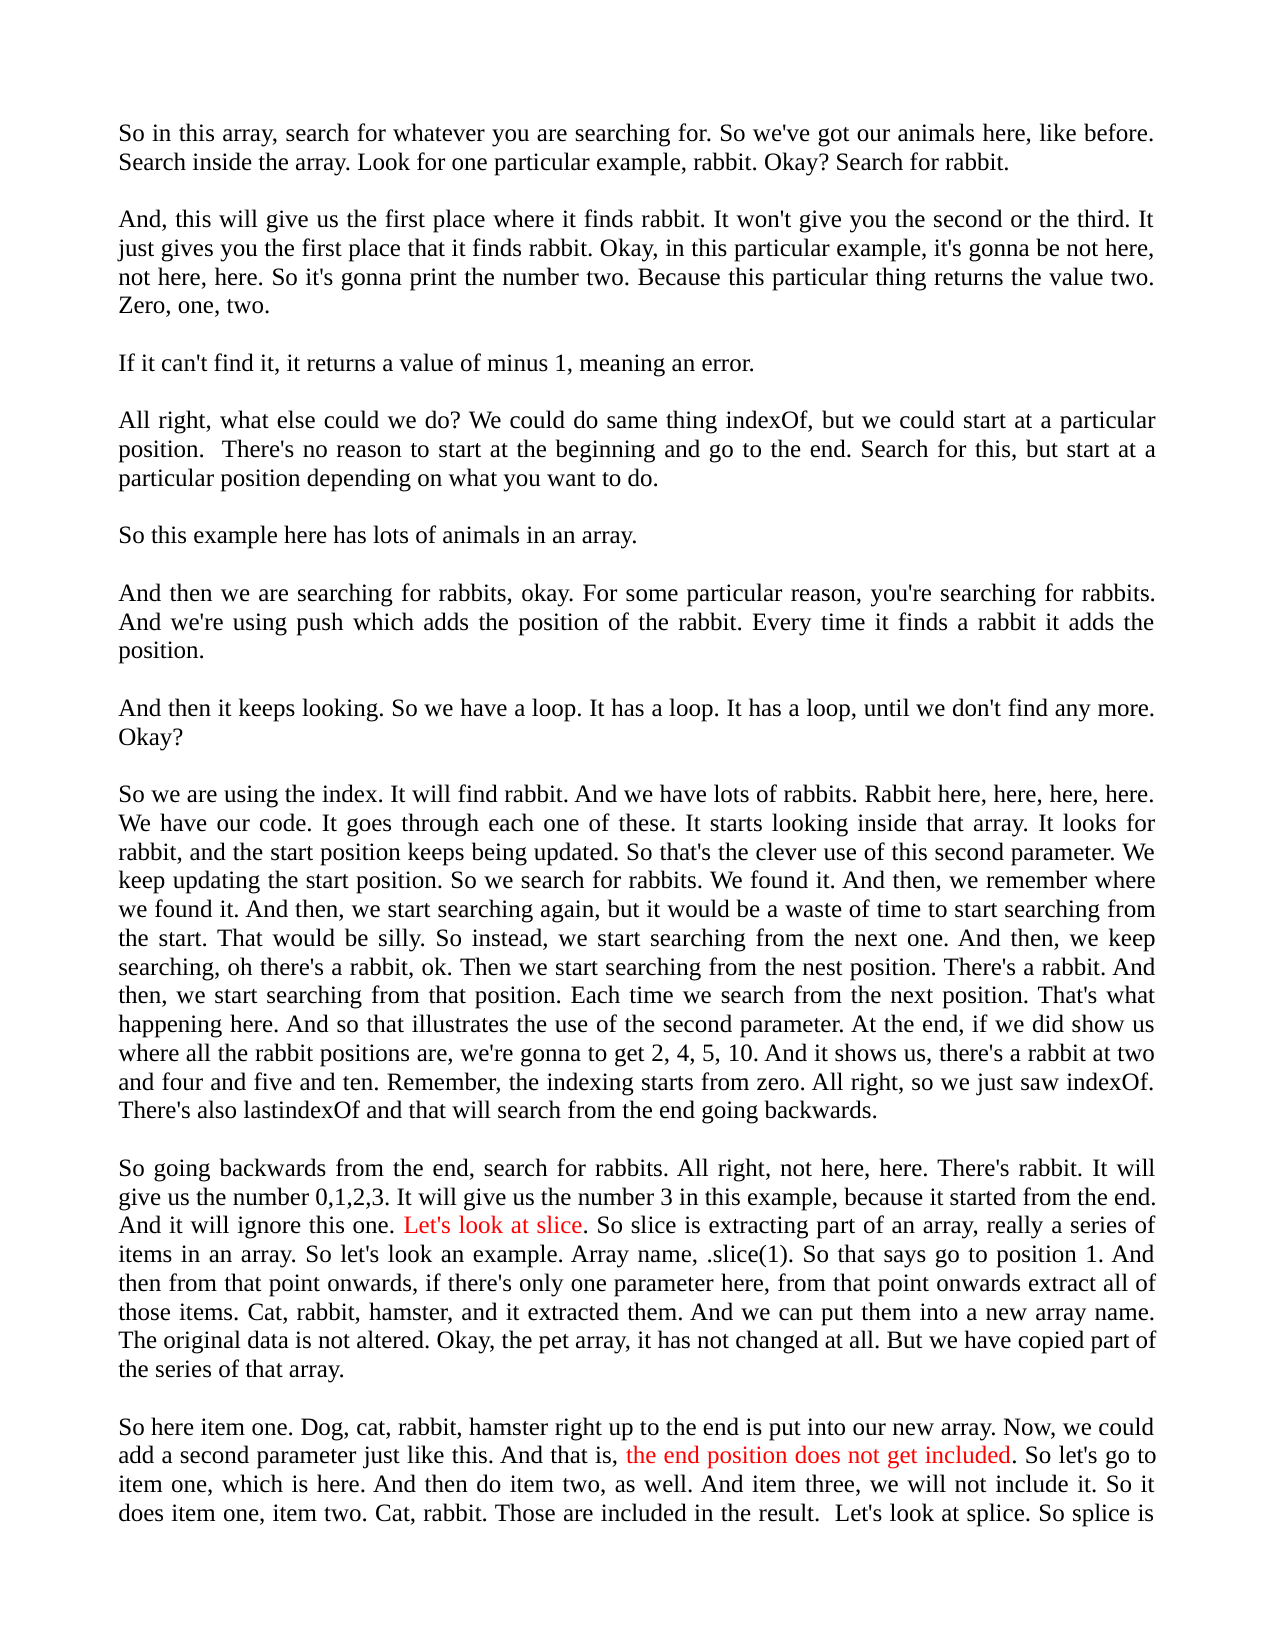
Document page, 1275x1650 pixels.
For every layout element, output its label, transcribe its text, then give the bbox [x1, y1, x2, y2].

text And then it keeps looking. So we have a loop. It has a loop. It has a loop, until we don't find any more. Okay? [118, 693, 1157, 751]
text All right, what else could we do? We could do same thing indexOf, but we could start at a particular position. There's no reason to start at the beginning and go to the end. Search for this, but start at a particular position depending on what you want to do. [118, 406, 1157, 492]
text So going backwards from the end, search for rabbits. All right, not here, here. There's rabbit. It will give us the number 0,1,2,3. It will give us the number 3 in this example, because it started from the end. And it will ignore this one. Let's look at slice. So slice is extracting part of an array, really a series of items in an array. So let's look an example. Array name, .slice(1). So that says go to position 1. And then from that point onwards, if there's only one parameter here, from that point onwards extract all of those items. Cat, rabbit, hamster, and it extracted them. And we can put them into a new array name. The original data is not altered. Okay, the pet array, it has not changed at all. But we have copied part of the series of that array. [118, 1153, 1157, 1383]
text So in this array, search for whatever you are searching for. So we've got our animals here, like before. Search inside the array. Look for one particular example, rabbit. Okay? Search for rabbit. [118, 118, 1157, 176]
text So we are using the index. It will find rabbit. And we have lots of rabbits. Rabbit here, here, here, here. We have our code. It goes through each one of these. It starts looking inside that array. It looks for rabbit, and the start position keeps being updated. So that's the clever use of this second parameter. We keep updating the start position. So we search for rabbits. We found it. And then, we remember where we found it. And then, we start searching again, but it would be a waste of time to start searching from the start. That would be silly. So instead, we start searching from the next one. And then, we keep searching, oh there's a rabbit, ok. Then we start searching from the nest position. There's a rabbit. And then, we start searching from that position. Each time we search from the next position. That's what happening here. And so that illustrates the use of the second parameter. At the end, if we did show us where all the rabbit positions are, we're gonna to get 2, 4, 5, 10. And it shows us, there's a rabbit at two and four and five and ten. Remember, the indexing starts from zero. All right, so we just saw indexOf. There's also lastindexOf and that will search from the end going backwards. [118, 779, 1157, 1124]
text And, this will give us the first place where it finds rabbit. It won't give you the second or the third. It just gives you the first place that it finds rabbit. Okay, in this particular example, it's gonna be not here, not here, here. So it's gonna print the number two. Because this particular thing returns the value two. Zero, one, two. [118, 204, 1157, 319]
text And then we are searching for rabbits, okay. For some particular reason, you're searching for rabbits. And we're using push which adds the position of the rabbit. Every time it finds a rabbit it adds the position. [118, 578, 1157, 664]
text If it can't find it, it returns a value of minus 1, meaning an error. [118, 348, 1157, 377]
text So this example here has lots of animals in an array. [118, 521, 1157, 549]
text So here item one. Dog, cat, rabbit, hamster right up to the end is put into our new array. Now, we could add a second parameter just like this. And that is, the end position does not get included. So let's go to item one, which is here. And then do item two, as well. And item three, we will not include it. So it does item one, item two. Cat, rabbit. Those are included in the result. Let's look at splice. So splice is [118, 1412, 1157, 1527]
